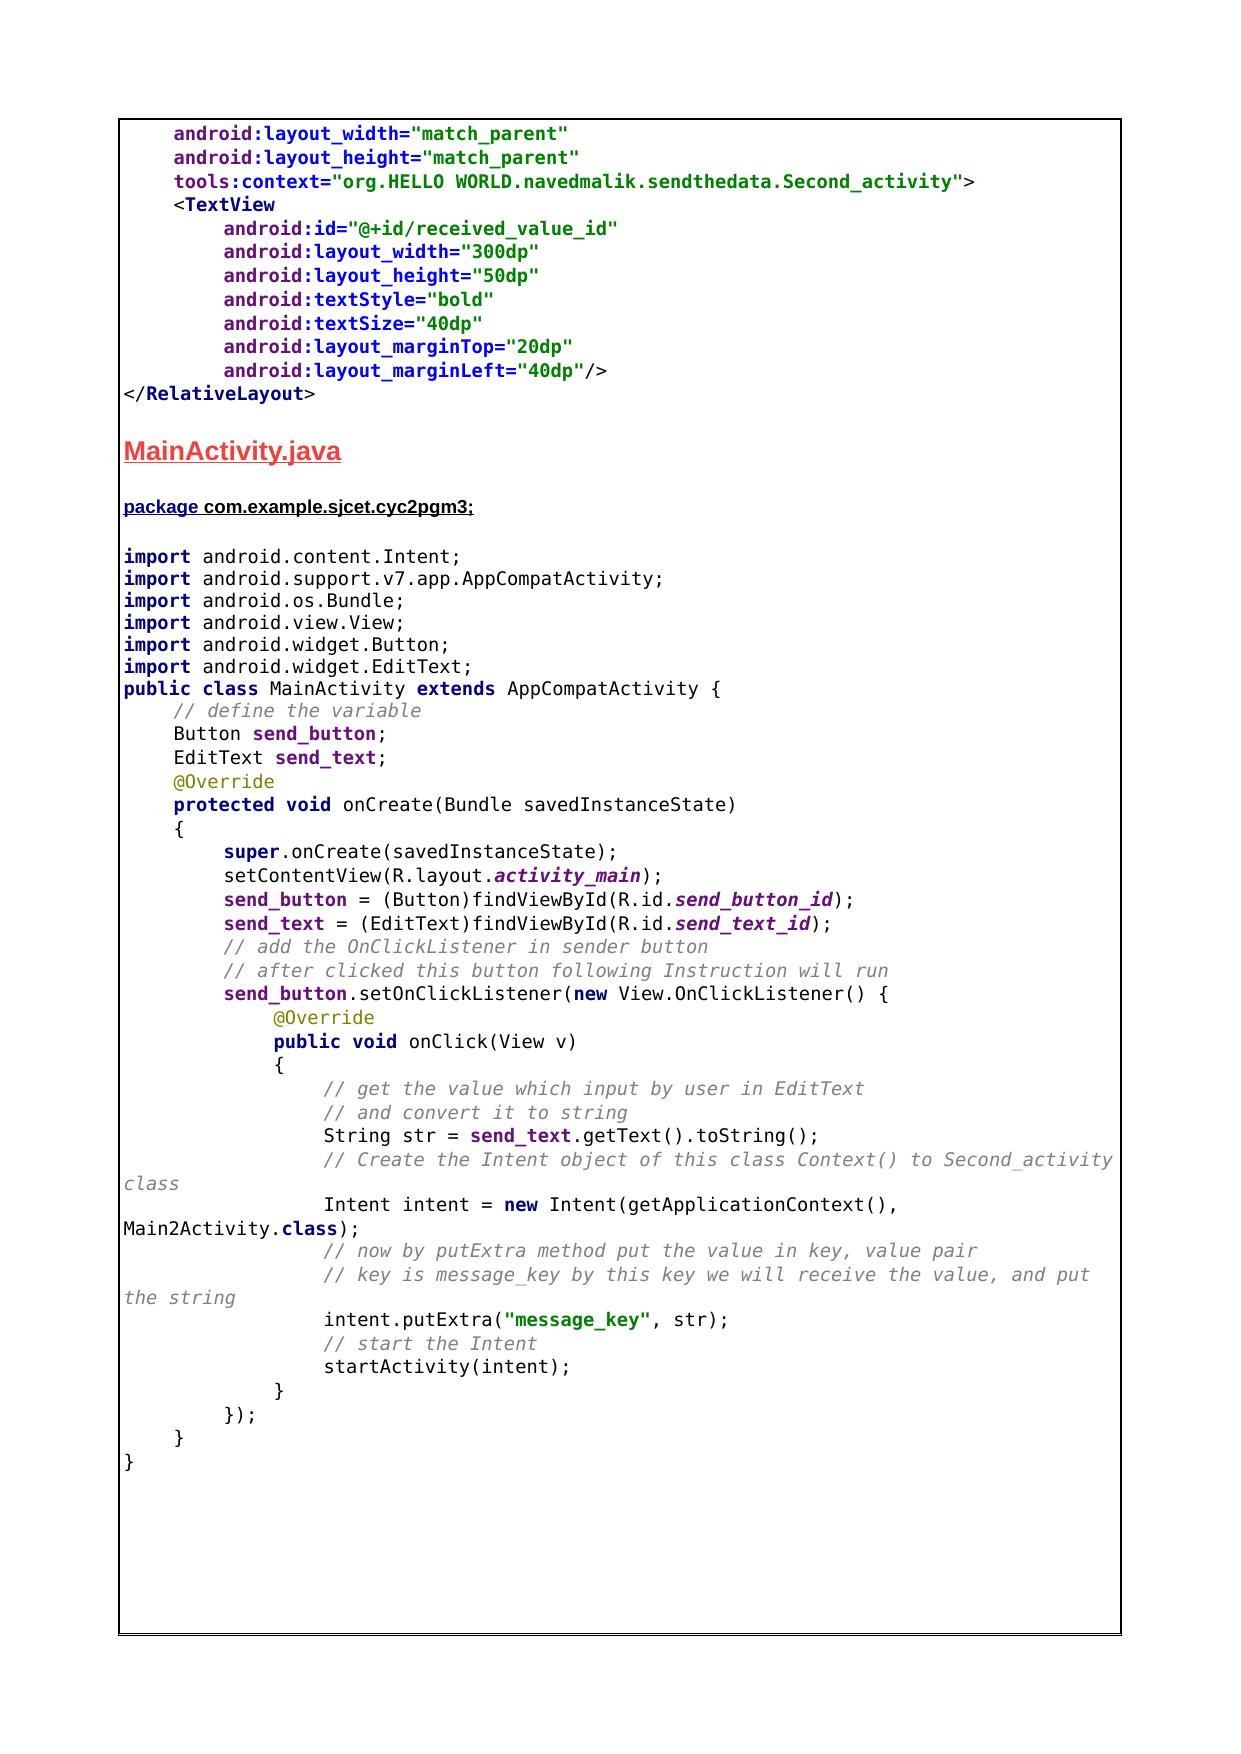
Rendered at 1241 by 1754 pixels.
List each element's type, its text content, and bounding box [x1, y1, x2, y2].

text send_button.setOnClickListener(new View.OnClickListener() { [123, 983, 1117, 1007]
text // add the OnClickListener in sender button [123, 936, 1117, 960]
text import android.support.v7.app.AppCompatActivity; [123, 568, 1117, 590]
text android:layout_width="300dp" [123, 242, 1117, 265]
text // define the variable [123, 700, 1117, 723]
text Intent intent = new Intent(getApplicationContext(), Main2Activity.class); [123, 1194, 1117, 1240]
text send_button = (Button)findViewById(R.id.send_button_id); [123, 889, 1117, 912]
text }); [123, 1404, 1117, 1427]
text Button send_button; [123, 723, 1117, 747]
text } [123, 1451, 1117, 1473]
text // and convert it to string [123, 1102, 1117, 1125]
text EditText send_text; [123, 747, 1117, 771]
text tools:context="org.HELLO WORLD.navedmalik.sendthedata.Second_activity"> [123, 171, 1117, 194]
text // now by putExtra method put the value in key, value pair [123, 1240, 1117, 1264]
text } [123, 1427, 1117, 1451]
text // Create the Intent object of this class Context() to Second_activity class [123, 1149, 1117, 1194]
text super.onCreate(savedInstanceState); [123, 842, 1117, 865]
text import android.view.View; [123, 612, 1117, 634]
text import android.widget.Button; [123, 634, 1117, 656]
text String str = send_text.getText().toString(); [123, 1125, 1117, 1149]
text } [123, 1380, 1117, 1404]
text android:layout_height="50dp" [123, 265, 1117, 289]
text send_text = (EditText)findViewById(R.id.send_text_id); [123, 912, 1117, 936]
text <TextView [123, 194, 1117, 218]
text import android.os.Bundle; [123, 590, 1117, 612]
text android:layout_marginLeft="40dp"/> [123, 360, 1117, 383]
text public class MainActivity extends AppCompatActivity { [123, 678, 1117, 700]
text startActivity(intent); [123, 1356, 1117, 1380]
text @Override [123, 771, 1117, 794]
text // after clicked this button following Instruction will run [123, 960, 1117, 983]
text @Override [123, 1007, 1117, 1031]
text // get the value which input by user in EditText [123, 1078, 1117, 1102]
text public void onClick(View v) [123, 1031, 1117, 1054]
text setContentView(R.layout.activity_main); [123, 865, 1117, 889]
text android:layout_width="match_parent" [123, 123, 1117, 147]
text protected void onCreate(Bundle savedInstanceState) [123, 794, 1117, 818]
text </RelativeLayout> [123, 383, 1117, 405]
text android:textSize="40dp" [123, 312, 1117, 336]
text import android.content.Intent; [123, 547, 1117, 568]
text MainActivity.java [123, 435, 1117, 466]
text android:layout_height="match_parent" [123, 147, 1117, 171]
text android:id="@+id/received_value_id" [123, 218, 1117, 242]
text { [123, 818, 1117, 842]
text // start the Intent [123, 1333, 1117, 1356]
text android:layout_marginTop="20dp" [123, 336, 1117, 360]
text // key is message_key by this key we will receive the value, and put the string [123, 1264, 1117, 1309]
text { [123, 1054, 1117, 1078]
text android:textStyle="bold" [123, 289, 1117, 312]
text import android.widget.EditText; [123, 656, 1117, 678]
text package com.example.sjcet.cyc2pgm3; [123, 496, 1117, 517]
text intent.putExtra("message_key", str); [123, 1309, 1117, 1333]
